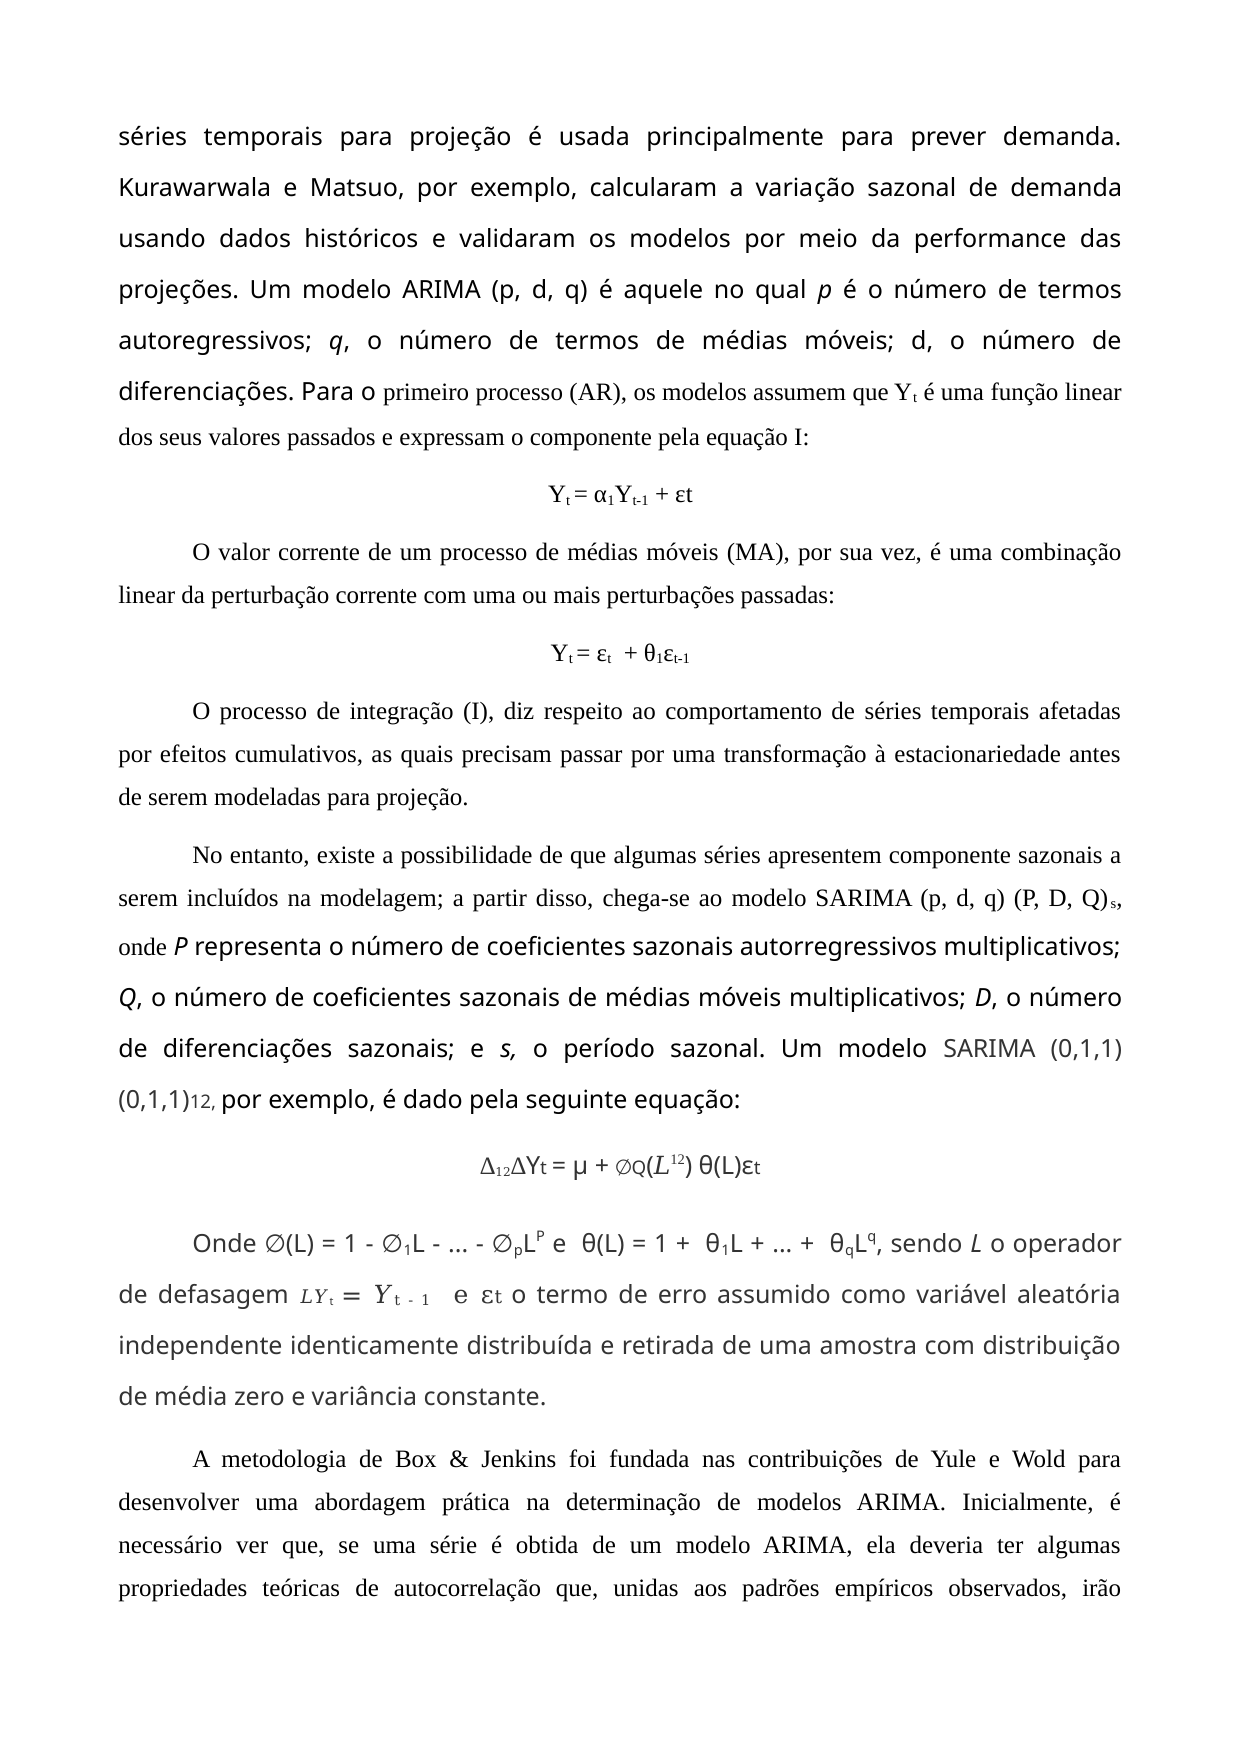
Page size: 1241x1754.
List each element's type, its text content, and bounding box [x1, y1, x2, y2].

text Yt = α1Yt-1 + εt [118, 479, 1122, 508]
text ∆12∆Yt = μ + ∅Q(𝐿12) θ(L)εt [118, 1147, 1122, 1181]
text A metodologia de Box & Jenkins foi fundada nas contribuições de Yule e Wold para desenvolver uma abordagem prática na determinação de modelos ARIMA. Inicialmente, é necessário ver que, se uma série é obtida de um modelo ARIMA, ela deveria ter algumas propriedades teóricas de autocorrelação que, unidas aos padrões empíricos observados, irão [118, 1444, 1122, 1602]
text Onde ∅(L) = 1 - ∅1L - ... - ∅pLP e θ(L) = 1 + θ1L + ... + θqLq, sendo L o operador de defasagem 𝐿𝑌t = 𝑌t - 1 e εt o termo de erro assumido como variável aleatória independente identicamente distribuída e retirada de uma amostra com distribuição de média zero e variância constante. [118, 1225, 1122, 1412]
text No entanto, existe a possibilidade de que algumas séries apresentem componente sazonais a serem incluídos na modelagem; a partir disso, chega-se ao modelo SARIMA (p, d, q) (P, D, Q)s, onde P representa o número de coeficientes sazonais autorregressivos multiplicativos; Q, o número de coeficientes sazonais de médias móveis multiplicativos; D, o número de diferenciações sazonais; e s, o período sazonal. Um modelo SARIMA (0,1,1)(0,1,1)12, por exemplo, é dado pela seguinte equação: [118, 840, 1122, 1116]
text O processo de integração (I), diz respeito ao comportamento de séries temporais afetadas por efeitos cumulativos, as quais precisam passar por uma transformação à estacionariedade antes de serem modeladas para projeção. [118, 696, 1122, 811]
text Yt = εt + θ1εt-1 [118, 638, 1122, 667]
text O valor corrente de um processo de médias móveis (MA), por sua vez, é uma combinação linear da perturbação corrente com uma ou mais perturbações passadas: [118, 537, 1122, 609]
text séries temporais para projeção é usada principalmente para prever demanda. Kurawarwala e Matsuo, por exemplo, calcularam a variação sazonal de demanda usando dados históricos e validaram os modelos por meio da performance das projeções. Um modelo ARIMA (p, d, q) é aquele no qual p é o número de termos autoregressivos; q, o número de termos de médias móveis; d, o número de diferenciações. Para o primeiro processo (AR), os modelos assumem que Yt é uma função linear dos seus valores passados e expressam o componente pela equação I: [118, 118, 1122, 451]
